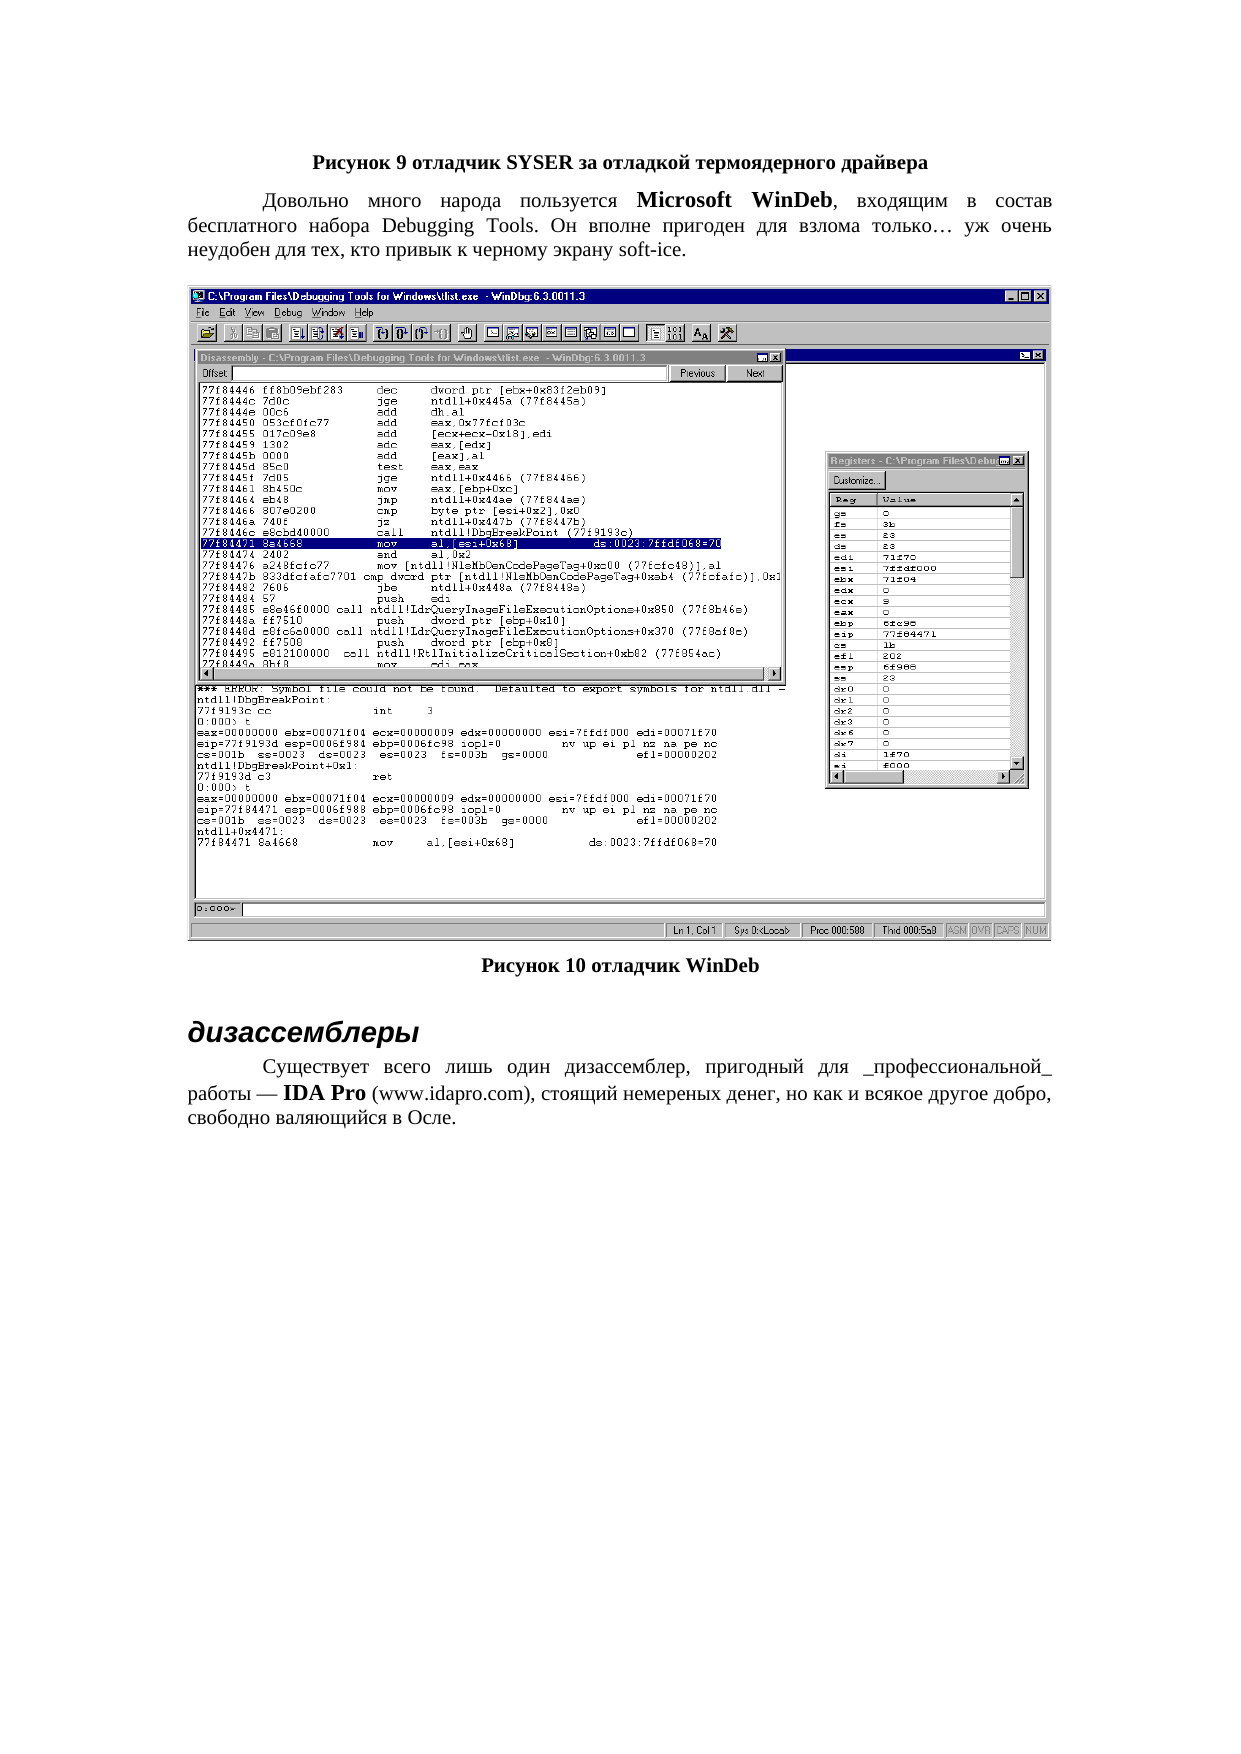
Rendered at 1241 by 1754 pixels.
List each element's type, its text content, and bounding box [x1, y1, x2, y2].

text Существует всего лишь один дизассемблер, пригодный для _профессиональной_ работы — IDA Pro (www.idapro.com), стоящий немереных денег, но как и всякое другое добро, свободно валяющийся в Осле. [187, 1054, 1053, 1129]
picture [187, 285, 1052, 941]
text Рисунок 10 отладчик WinDeb [187, 953, 1053, 977]
text Довольно много народа пользуется Microsoft WinDeb, входящим в состав бесплатного набора Debugging Tools. Он вполне пригоден для взлома только… уж очень неудобен для тех, кто привык к черному экрану soft-ice. [187, 187, 1053, 261]
text Рисунок 9 отладчик SYSER за отладкой термоядерного драйвера [187, 150, 1053, 174]
subtitle дизассемблеры [187, 1015, 1053, 1048]
